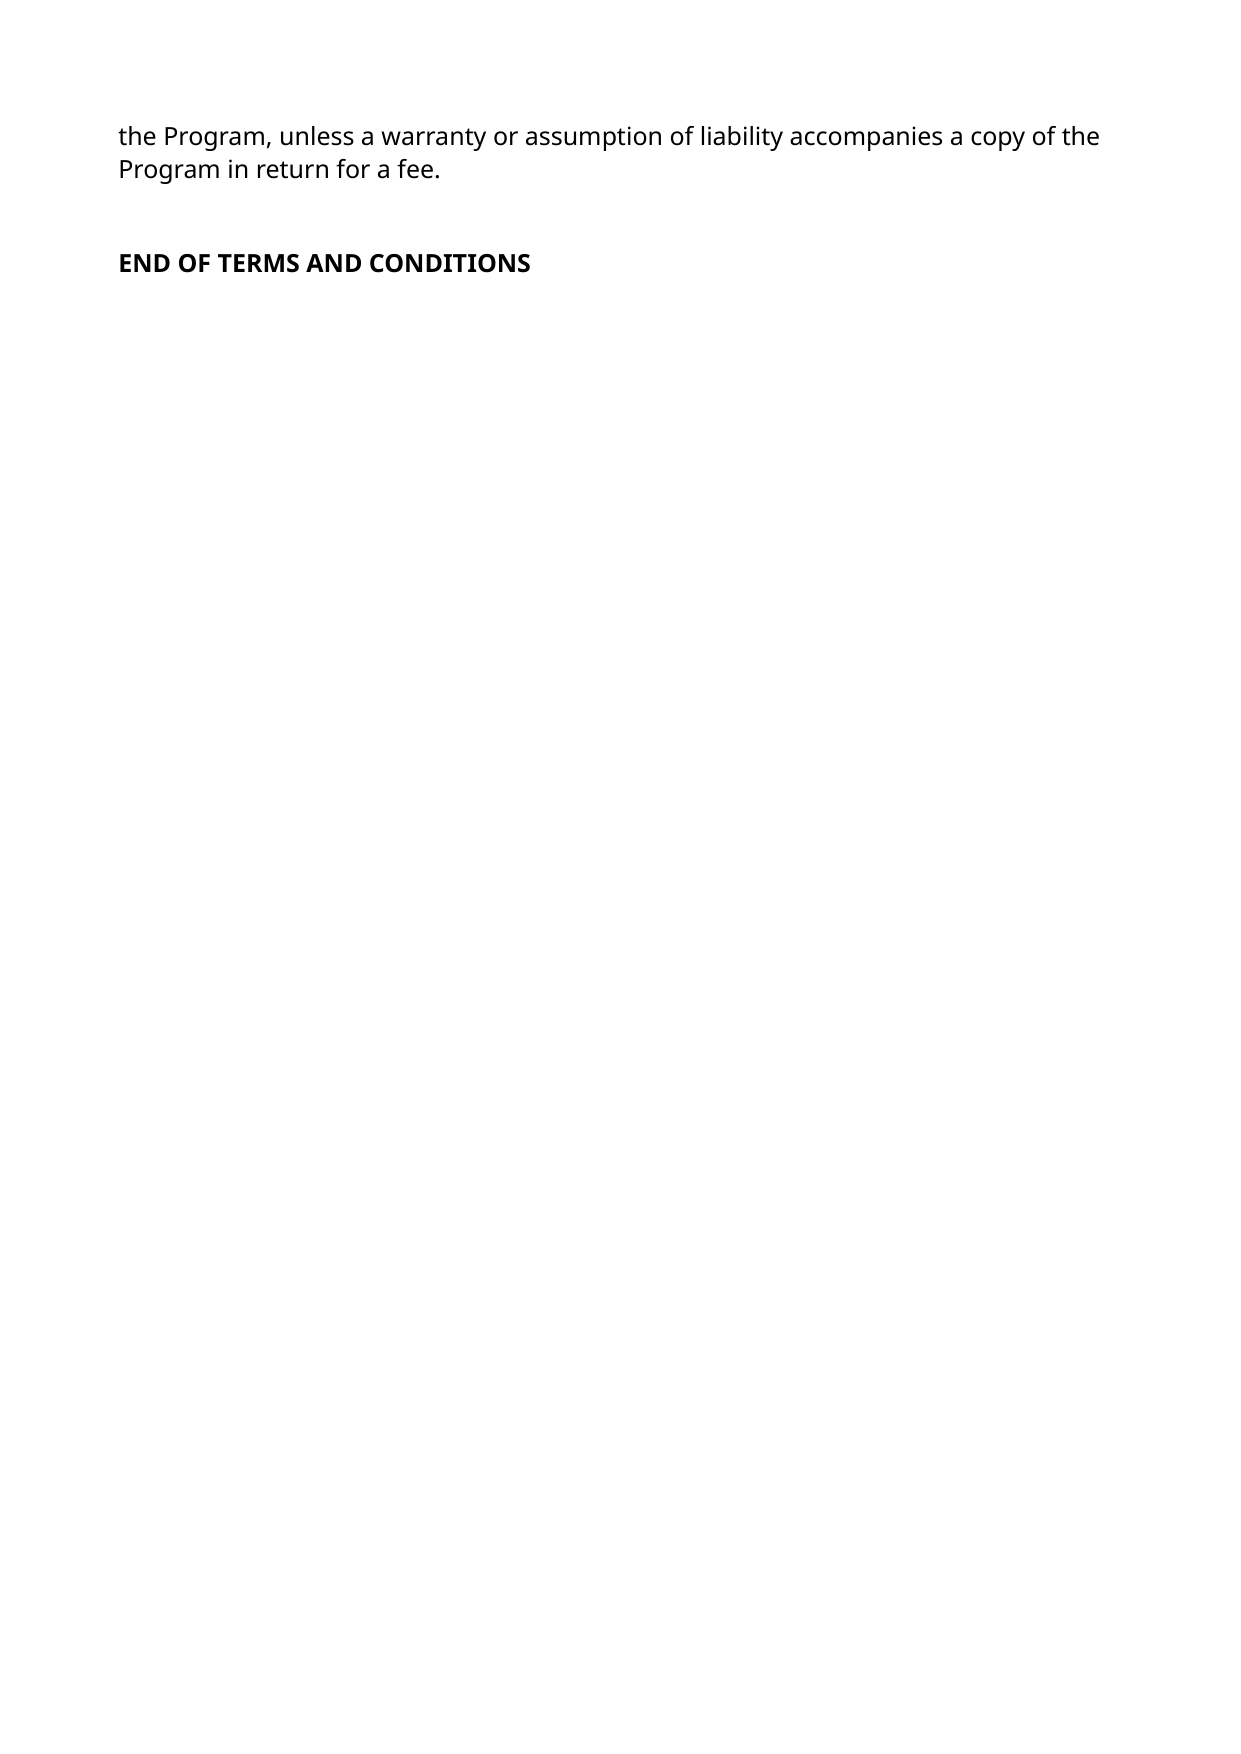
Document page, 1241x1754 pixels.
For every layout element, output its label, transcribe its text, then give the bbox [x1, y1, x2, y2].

text the Program, unless a warranty or assumption of liability accompanies a copy of the Program in return for a fee. [118, 118, 1122, 186]
text END OF TERMS AND CONDITIONS [118, 245, 1122, 279]
